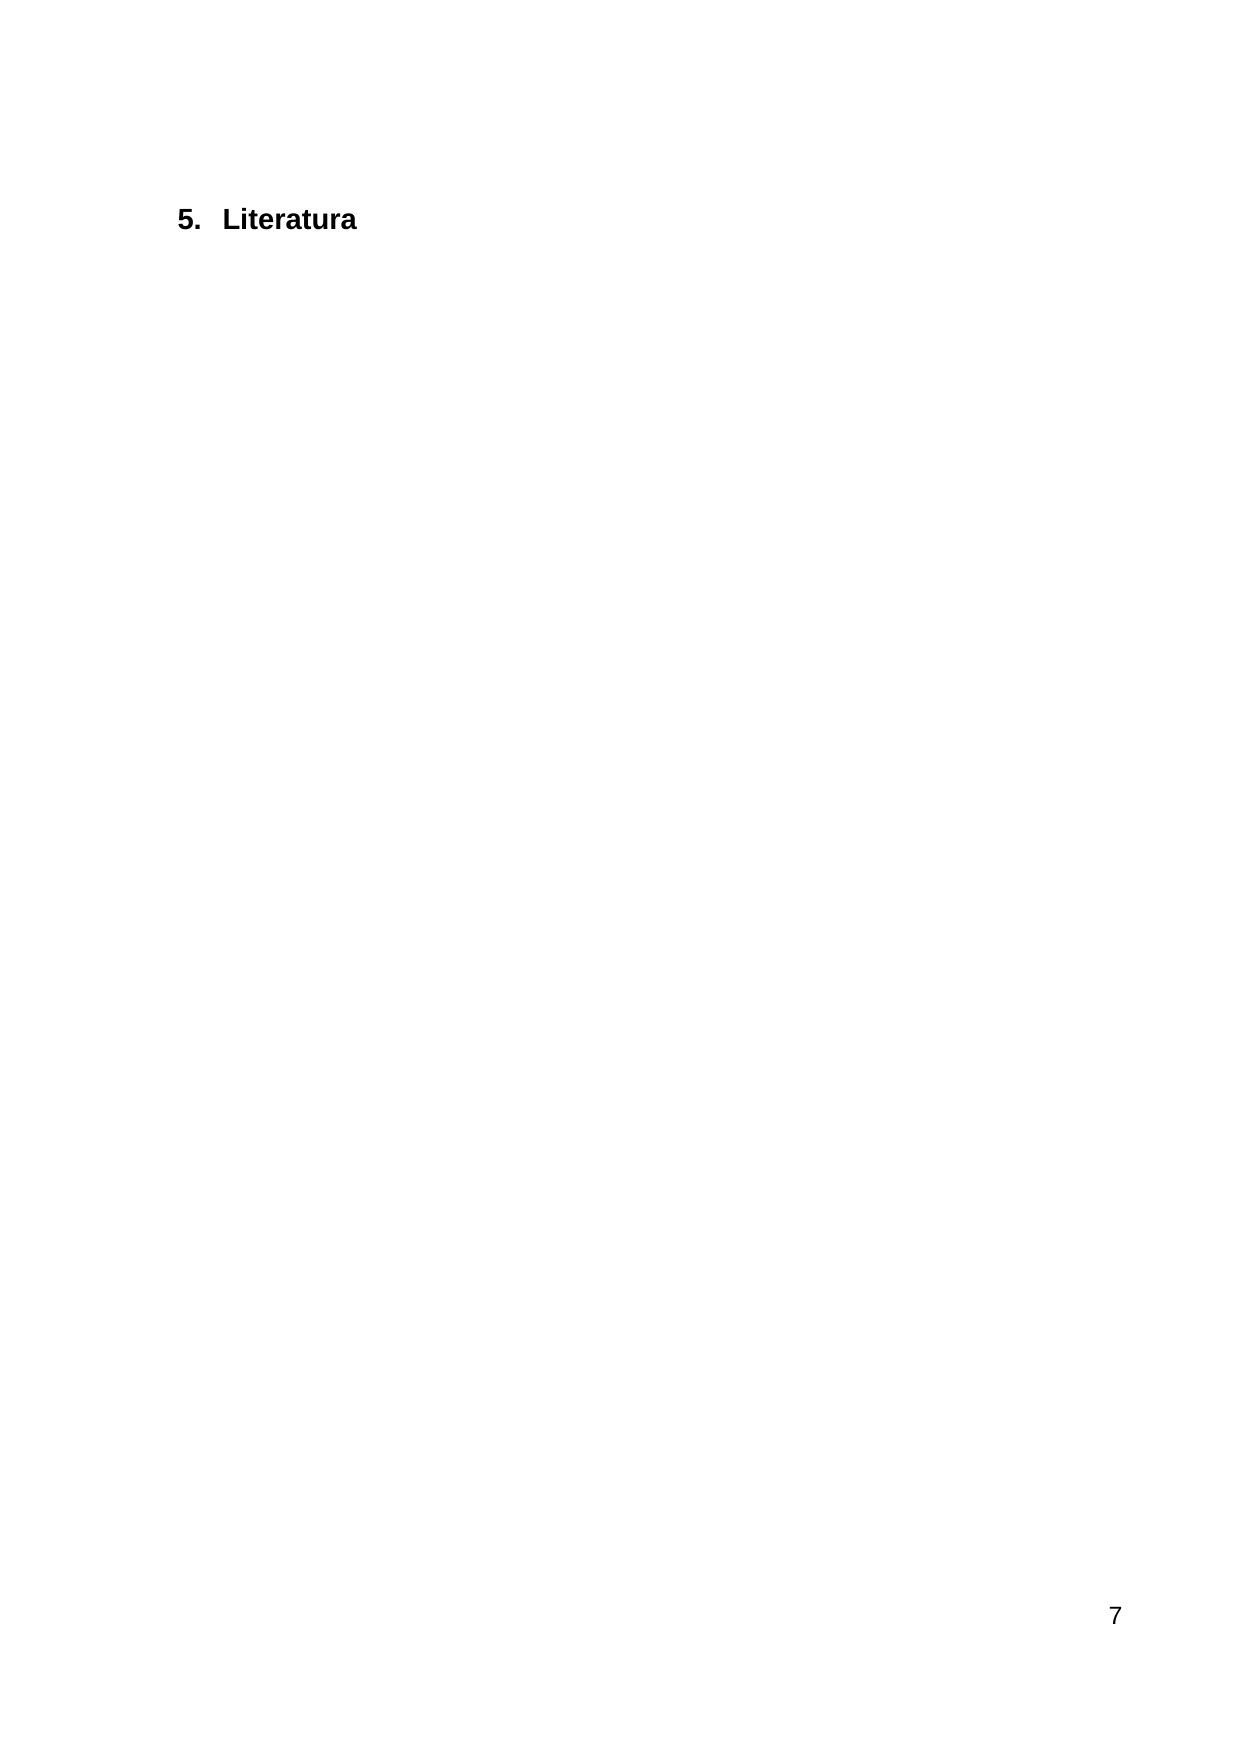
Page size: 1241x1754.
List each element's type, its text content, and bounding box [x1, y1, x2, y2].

subtitle Literatura [177, 202, 1122, 236]
